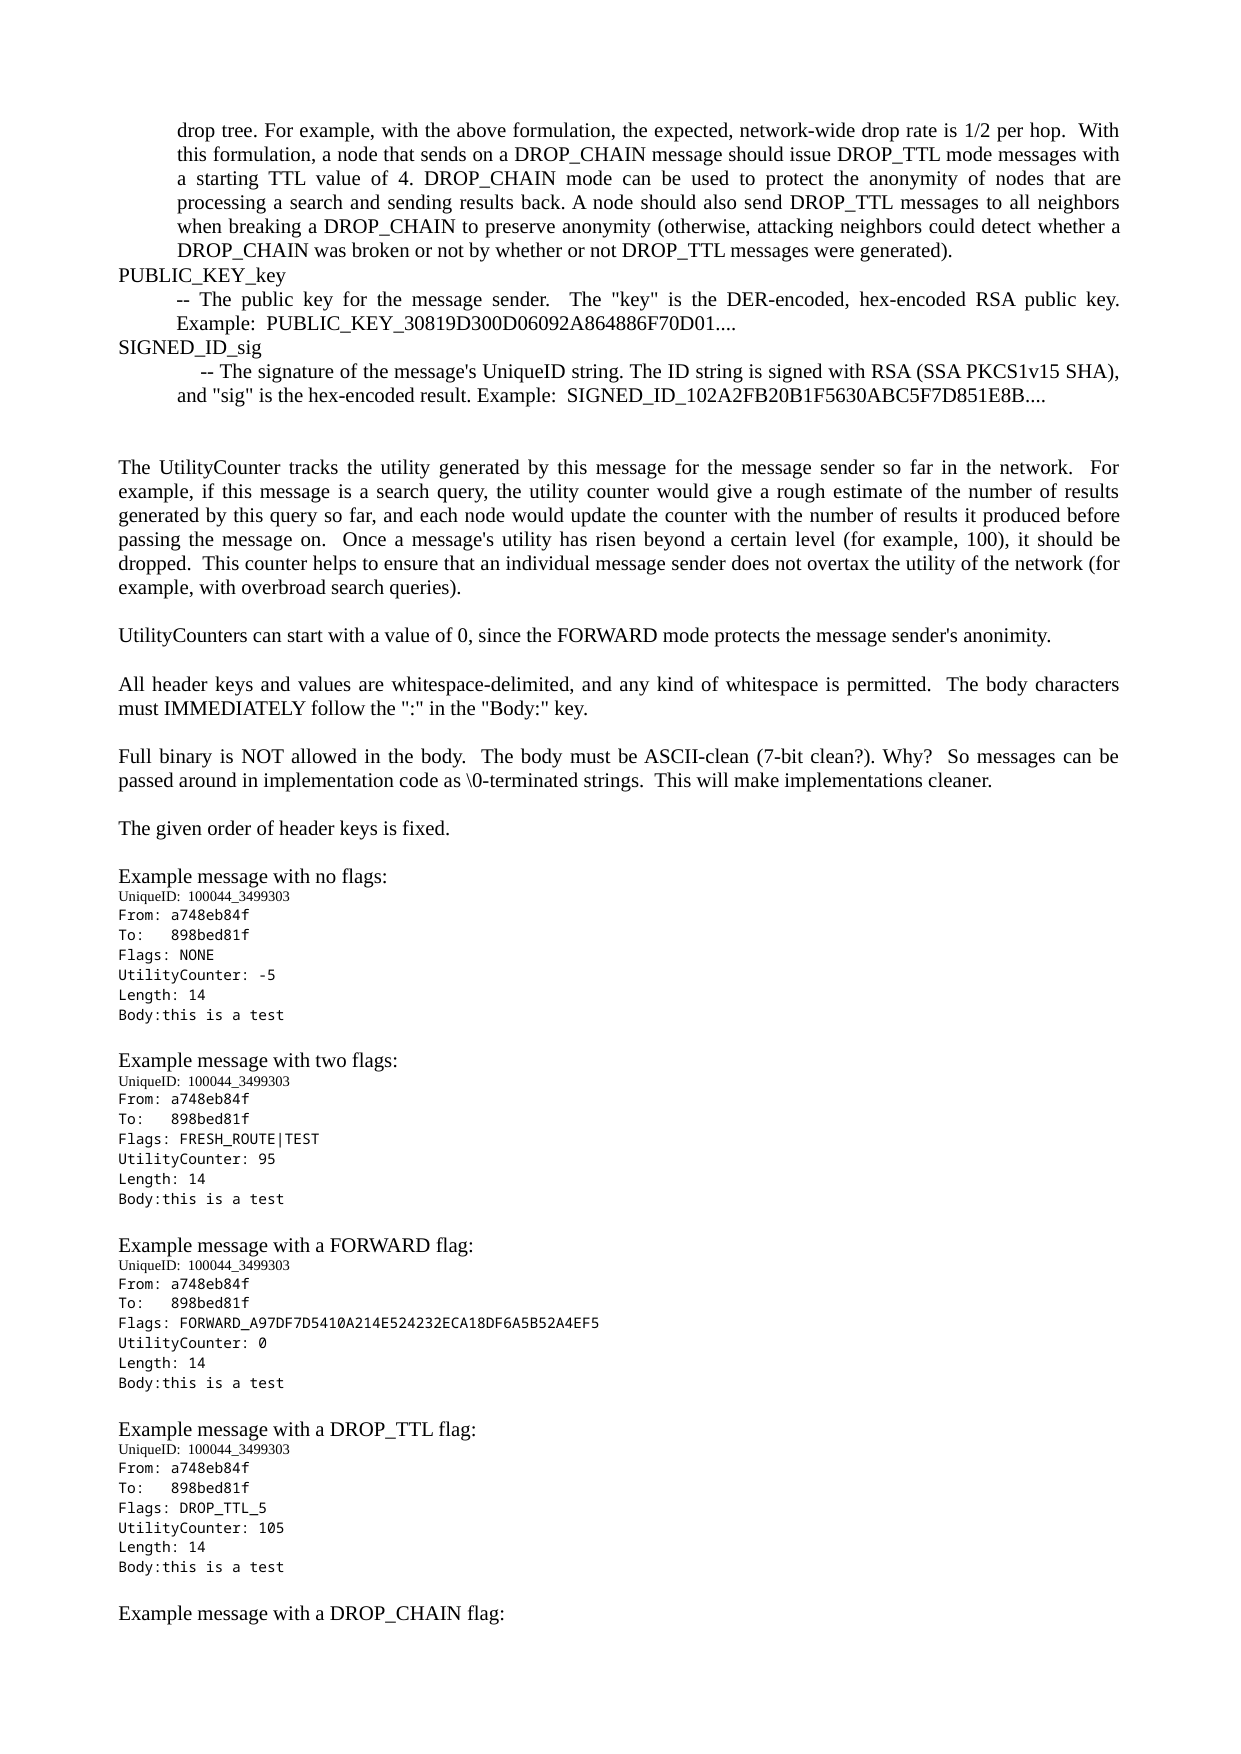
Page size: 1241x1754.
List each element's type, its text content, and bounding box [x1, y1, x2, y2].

text Flags: FORWARD_A97DF7D5410A214E524232ECA18DF6A5B52A4EF5 [118, 1313, 1122, 1333]
text Body:this is a test [118, 1189, 1122, 1208]
text PUBLIC_KEY_key [118, 262, 1122, 287]
text Body:this is a test [118, 1557, 1122, 1577]
text Example message with no flags: [118, 864, 1122, 888]
text UtilityCounter: 95 [118, 1149, 1122, 1169]
text The given order of header keys is fixed. [118, 816, 1122, 840]
text UniqueID: 100044_3499303 [118, 1072, 1122, 1089]
text Example message with a DROP_CHAIN flag: [118, 1601, 1122, 1625]
text Body:this is a test [118, 1004, 1122, 1024]
text Flags: NONE [118, 945, 1122, 964]
text All header keys and values are whitespace-delimited, and any kind of whitespace is permitted. The body characters must IMMEDIATELY follow the ":" in the "Body:" key. [118, 672, 1122, 720]
text Example message with two flags: [118, 1048, 1122, 1072]
text Length: 14 [118, 984, 1122, 1004]
text UniqueID: 100044_3499303 [118, 888, 1122, 905]
text From: a748eb84f [118, 905, 1122, 925]
text The UtilityCounter tracks the utility generated by this message for the message sender so far in the network. For example, if this message is a search query, the utility counter would give a rough estimate of the number of results generated by this query so far, and each node would update the counter with the number of results it produced before passing the message on. Once a message's utility has risen beyond a certain level (for example, 100), it should be dropped. This counter helps to ensure that an individual message sender does not overtax the utility of the network (for example, with overbroad search queries). [118, 455, 1122, 599]
text SIGNED_ID_sig [118, 335, 1122, 359]
text To: 898bed81f [118, 1109, 1122, 1129]
text UtilityCounters can start with a value of 0, since the FORWARD mode protects the message sender's anonimity. [118, 623, 1122, 647]
text Body:this is a test [118, 1373, 1122, 1393]
text -- The public key for the message sender. The "key" is the DER-encoded, hex-encoded RSA public key. Example: PUBLIC_KEY_30819D300D06092A864886F70D01.... [176, 287, 1122, 335]
text From: a748eb84f [118, 1089, 1122, 1109]
text Example message with a DROP_TTL flag: [118, 1417, 1122, 1441]
text -- The signature of the message's UniqueID string. The ID string is signed with RSA (SSA PKCS1v15 SHA), and "sig" is the hex-encoded result. Example: SIGNED_ID_102A2FB20B1F5630ABC5F7D851E8B.... [177, 359, 1122, 407]
text UniqueID: 100044_3499303 [118, 1441, 1122, 1458]
text Length: 14 [118, 1169, 1122, 1189]
text Full binary is NOT allowed in the body. The body must be ASCII-clean (7-bit clean?). Why? So messages can be passed around in implementation code as \0-terminated strings. This will make implementations cleaner. [118, 744, 1122, 792]
text UtilityCounter: 105 [118, 1517, 1122, 1537]
text drop tree. For example, with the above formulation, the expected, network-wide drop rate is 1/2 per hop. With this formulation, a node that sends on a DROP_CHAIN message should issue DROP_TTL mode messages with a starting TTL value of 4. DROP_CHAIN mode can be used to protect the anonymity of nodes that are processing a search and sending results back. A node should also send DROP_TTL messages to all neighbors when breaking a DROP_CHAIN to preserve anonymity (otherwise, attacking neighbors could detect whether a DROP_CHAIN was broken or not by whether or not DROP_TTL messages were generated). [177, 118, 1122, 262]
text To: 898bed81f [118, 925, 1122, 945]
text To: 898bed81f [118, 1478, 1122, 1497]
text Flags: DROP_TTL_5 [118, 1497, 1122, 1517]
text UtilityCounter: 0 [118, 1333, 1122, 1353]
text UtilityCounter: -5 [118, 964, 1122, 984]
text From: a748eb84f [118, 1273, 1122, 1293]
text Example message with a FORWARD flag: [118, 1233, 1122, 1257]
text From: a748eb84f [118, 1458, 1122, 1478]
text UniqueID: 100044_3499303 [118, 1257, 1122, 1273]
text Flags: FRESH_ROUTE|TEST [118, 1129, 1122, 1149]
text To: 898bed81f [118, 1293, 1122, 1313]
text Length: 14 [118, 1537, 1122, 1557]
text Length: 14 [118, 1353, 1122, 1373]
